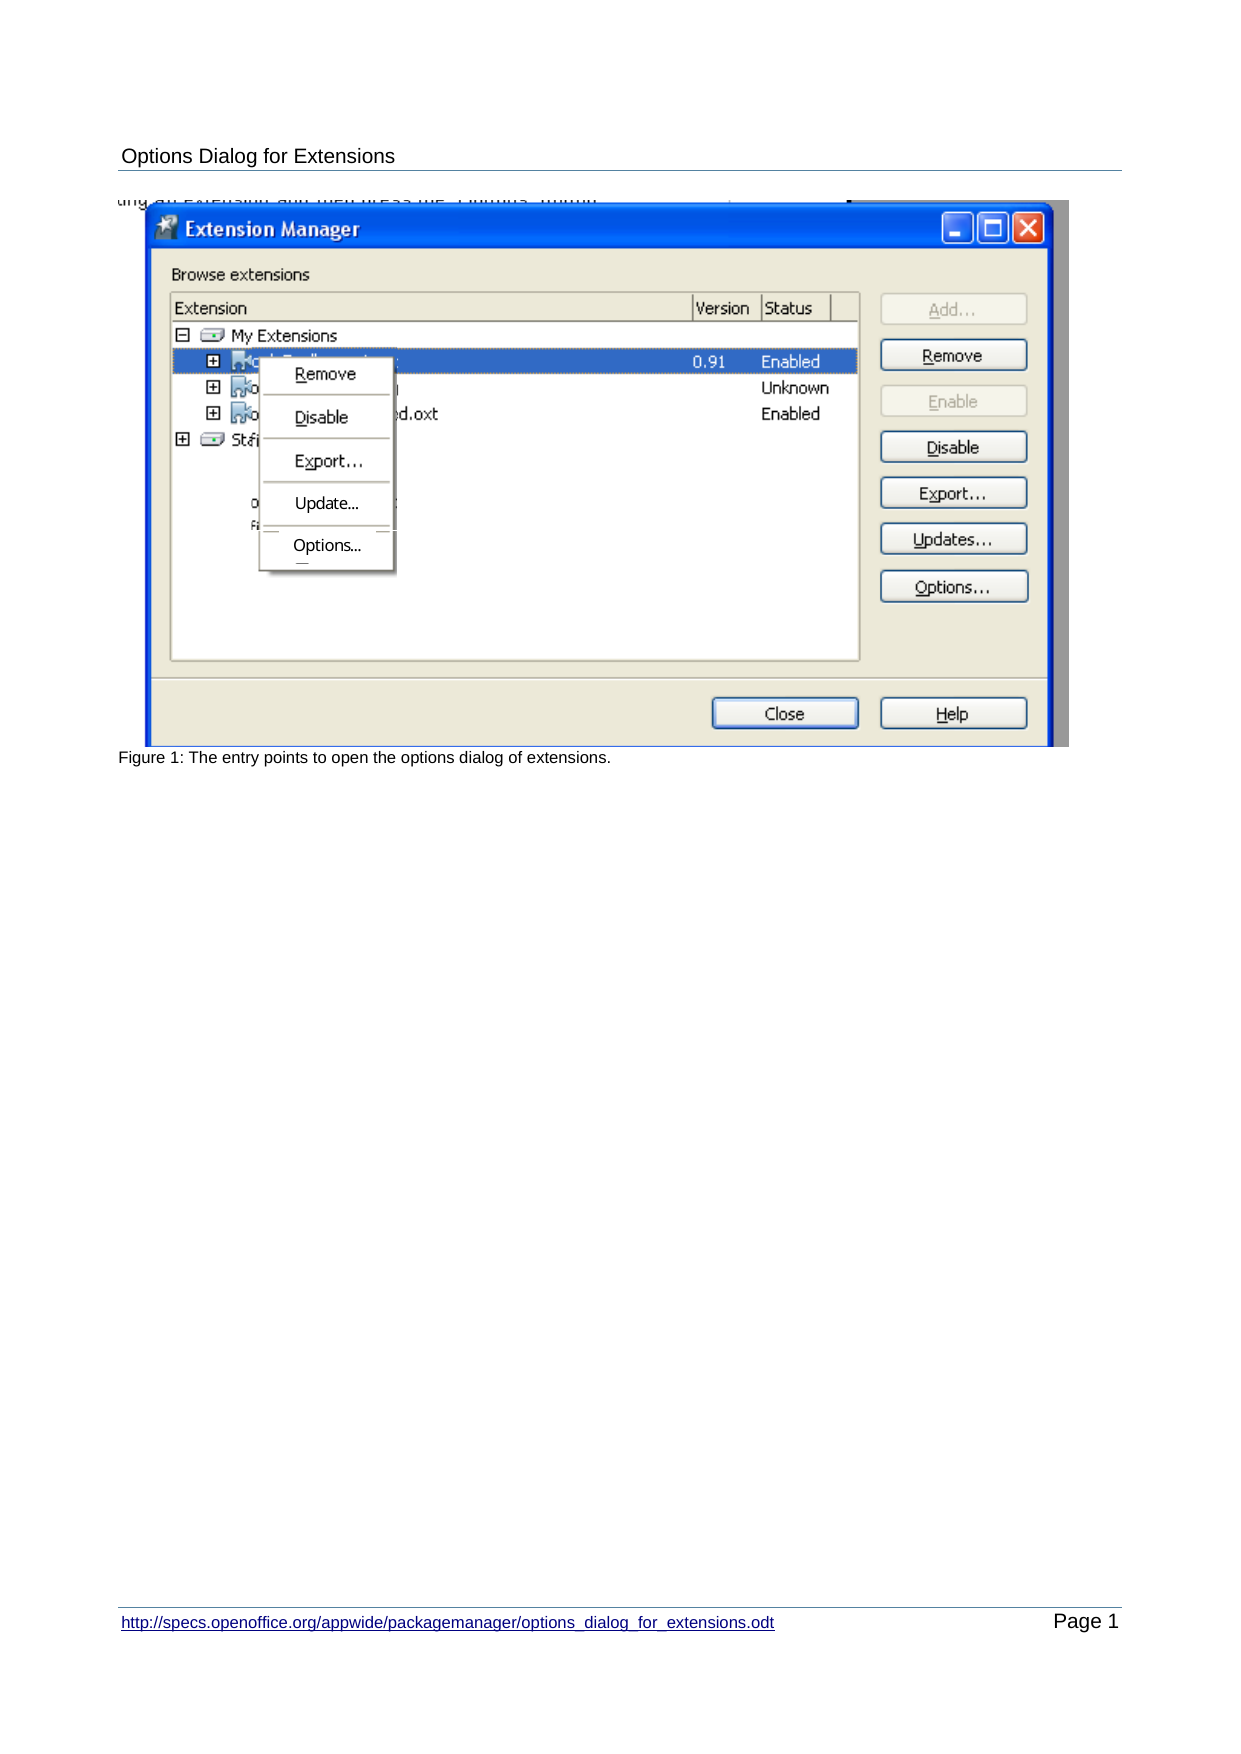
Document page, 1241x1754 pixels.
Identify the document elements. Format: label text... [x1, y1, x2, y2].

text Figure 1: The entry points to open the options dialog of extensions. [118, 212, 1071, 767]
